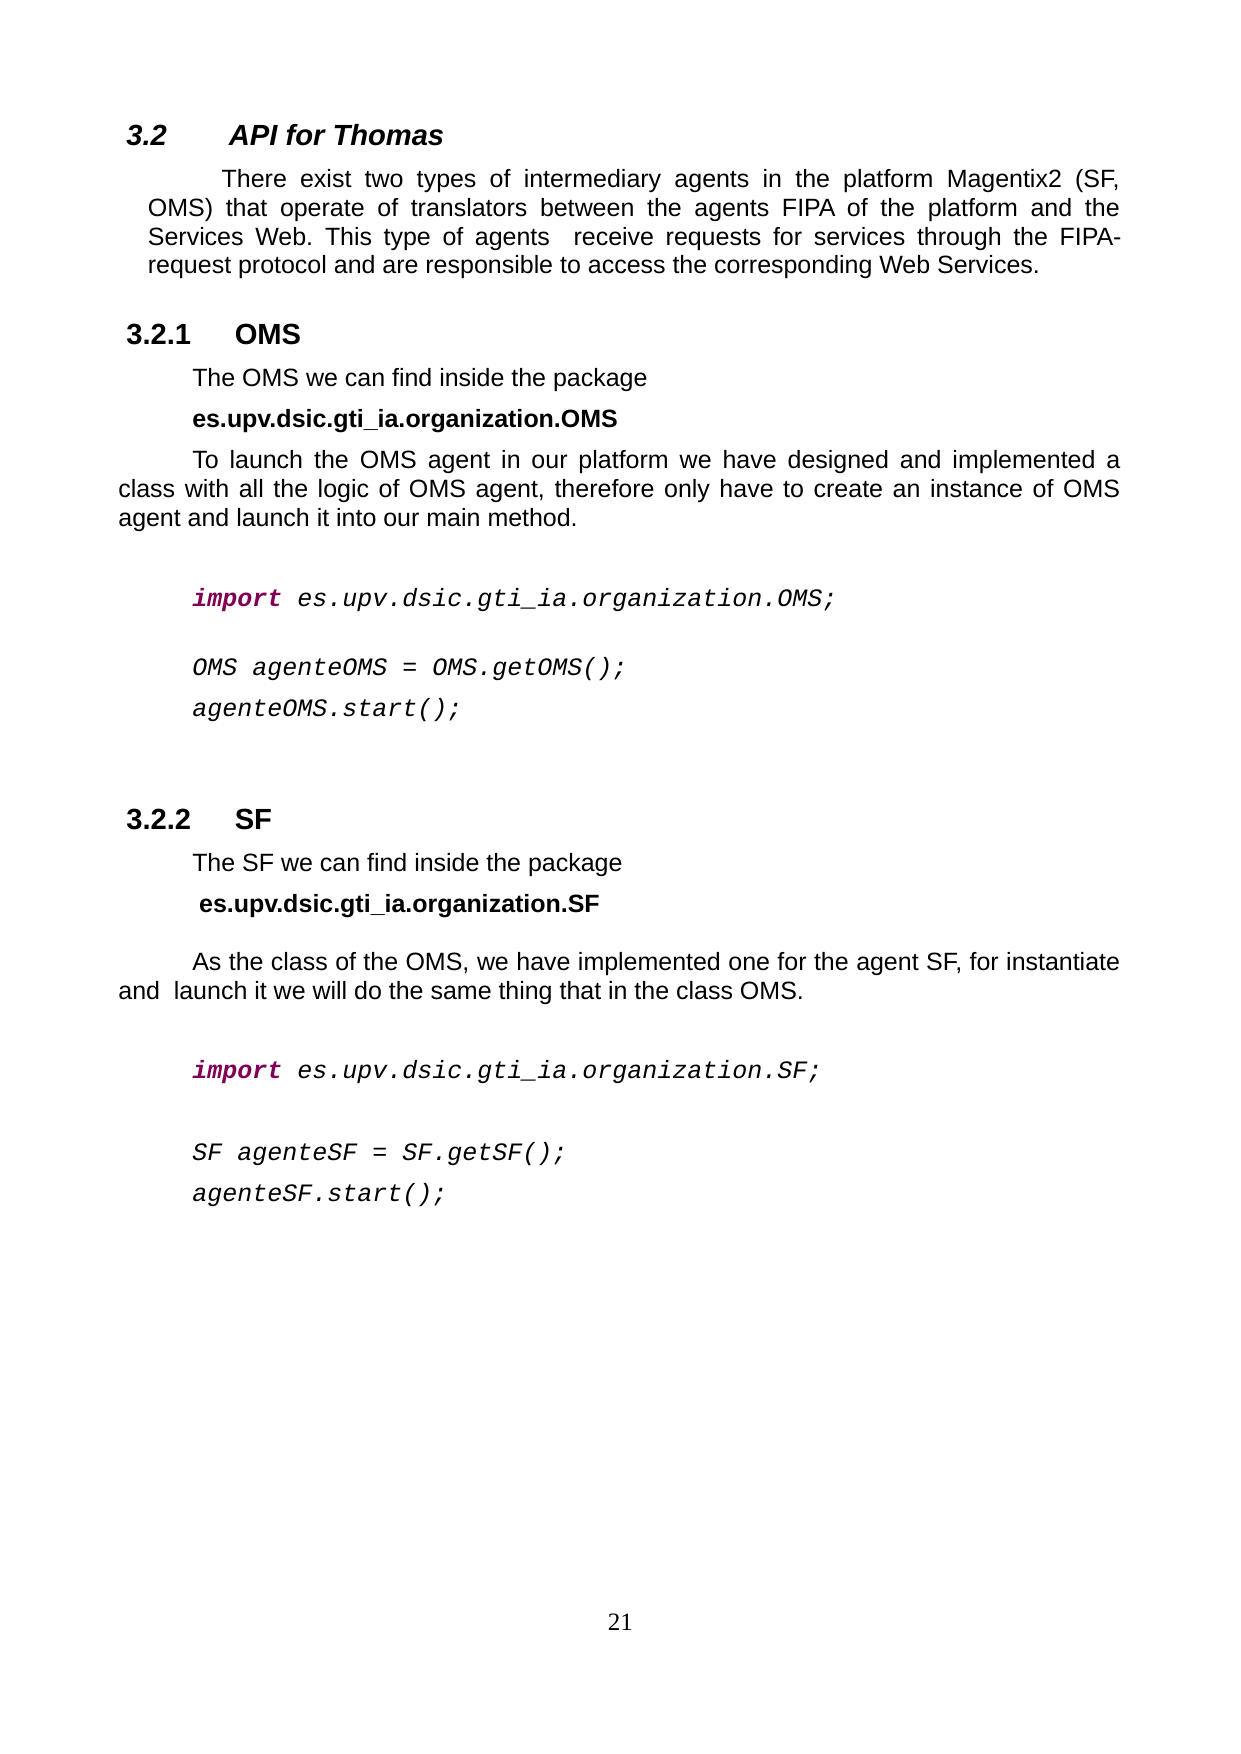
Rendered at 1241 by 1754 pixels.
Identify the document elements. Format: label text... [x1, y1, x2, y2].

text es.upv.dsic.gti_ia.organization.OMS [118, 404, 1122, 433]
subtitle SF [118, 802, 1122, 836]
text The SF we can find inside the package [118, 848, 1122, 877]
text The OMS we can find inside the package [118, 363, 1122, 392]
text To launch the OMS agent in our platform we have designed and implemented a class with all the logic of OMS agent, therefore only have to create an instance of OMS agent and launch it into our main method. [118, 445, 1122, 532]
text SF agenteSF = SF.getSF(); [118, 1140, 1122, 1168]
text import es.upv.dsic.gti_ia.organization.OMS; [118, 585, 1122, 614]
text There exist two types of intermediary agents in the platform Magentix2 (SF, OMS) that operate of translators between the agents FIPA of the platform and the Services Web. This type of agents receive requests for services through the FIPA-request protocol and are responsible to access the corresponding Web Services. [148, 164, 1122, 279]
text OMS agenteOMS = OMS.getOMS(); [118, 654, 1122, 683]
text agenteOMS.start(); [118, 695, 1122, 724]
subtitle OMS [118, 317, 1122, 350]
subtitle API for Thomas [118, 118, 1122, 152]
text es.upv.dsic.gti_ia.organization.SF [118, 889, 1122, 918]
text agenteSF.start(); [118, 1181, 1122, 1209]
text As the class of the OMS, we have implemented one for the agent SF, for instantiate and launch it we will do the same thing that in the class OMS. [118, 947, 1122, 1004]
text import es.upv.dsic.gti_ia.organization.SF; [118, 1058, 1122, 1086]
